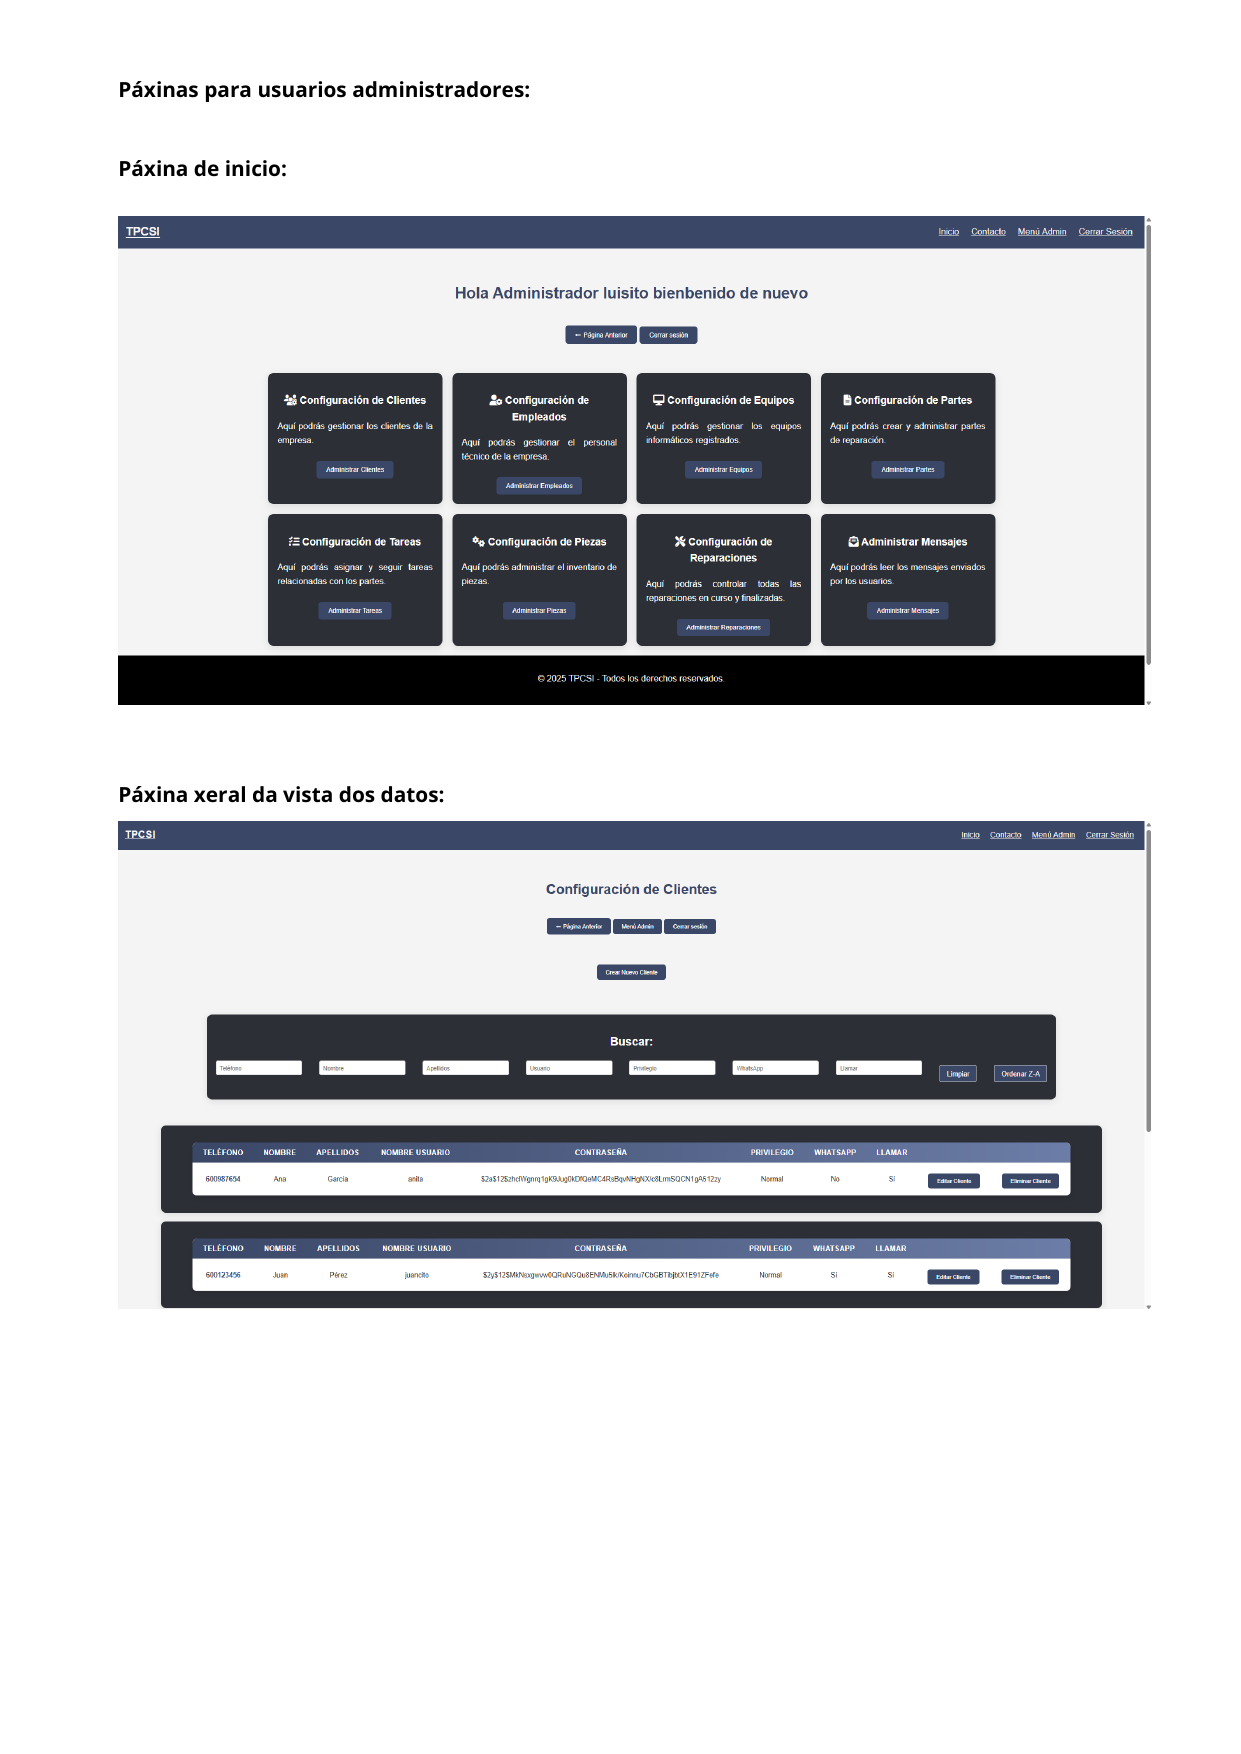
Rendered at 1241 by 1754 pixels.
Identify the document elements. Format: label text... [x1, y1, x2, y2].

picture [118, 216, 1152, 705]
picture [118, 821, 1152, 1309]
text Páxina de inicio: [118, 154, 1152, 182]
text Páxinas para usuarios administradores: [118, 75, 1152, 103]
text Páxina xeral da vista dos datos: [118, 781, 1152, 809]
